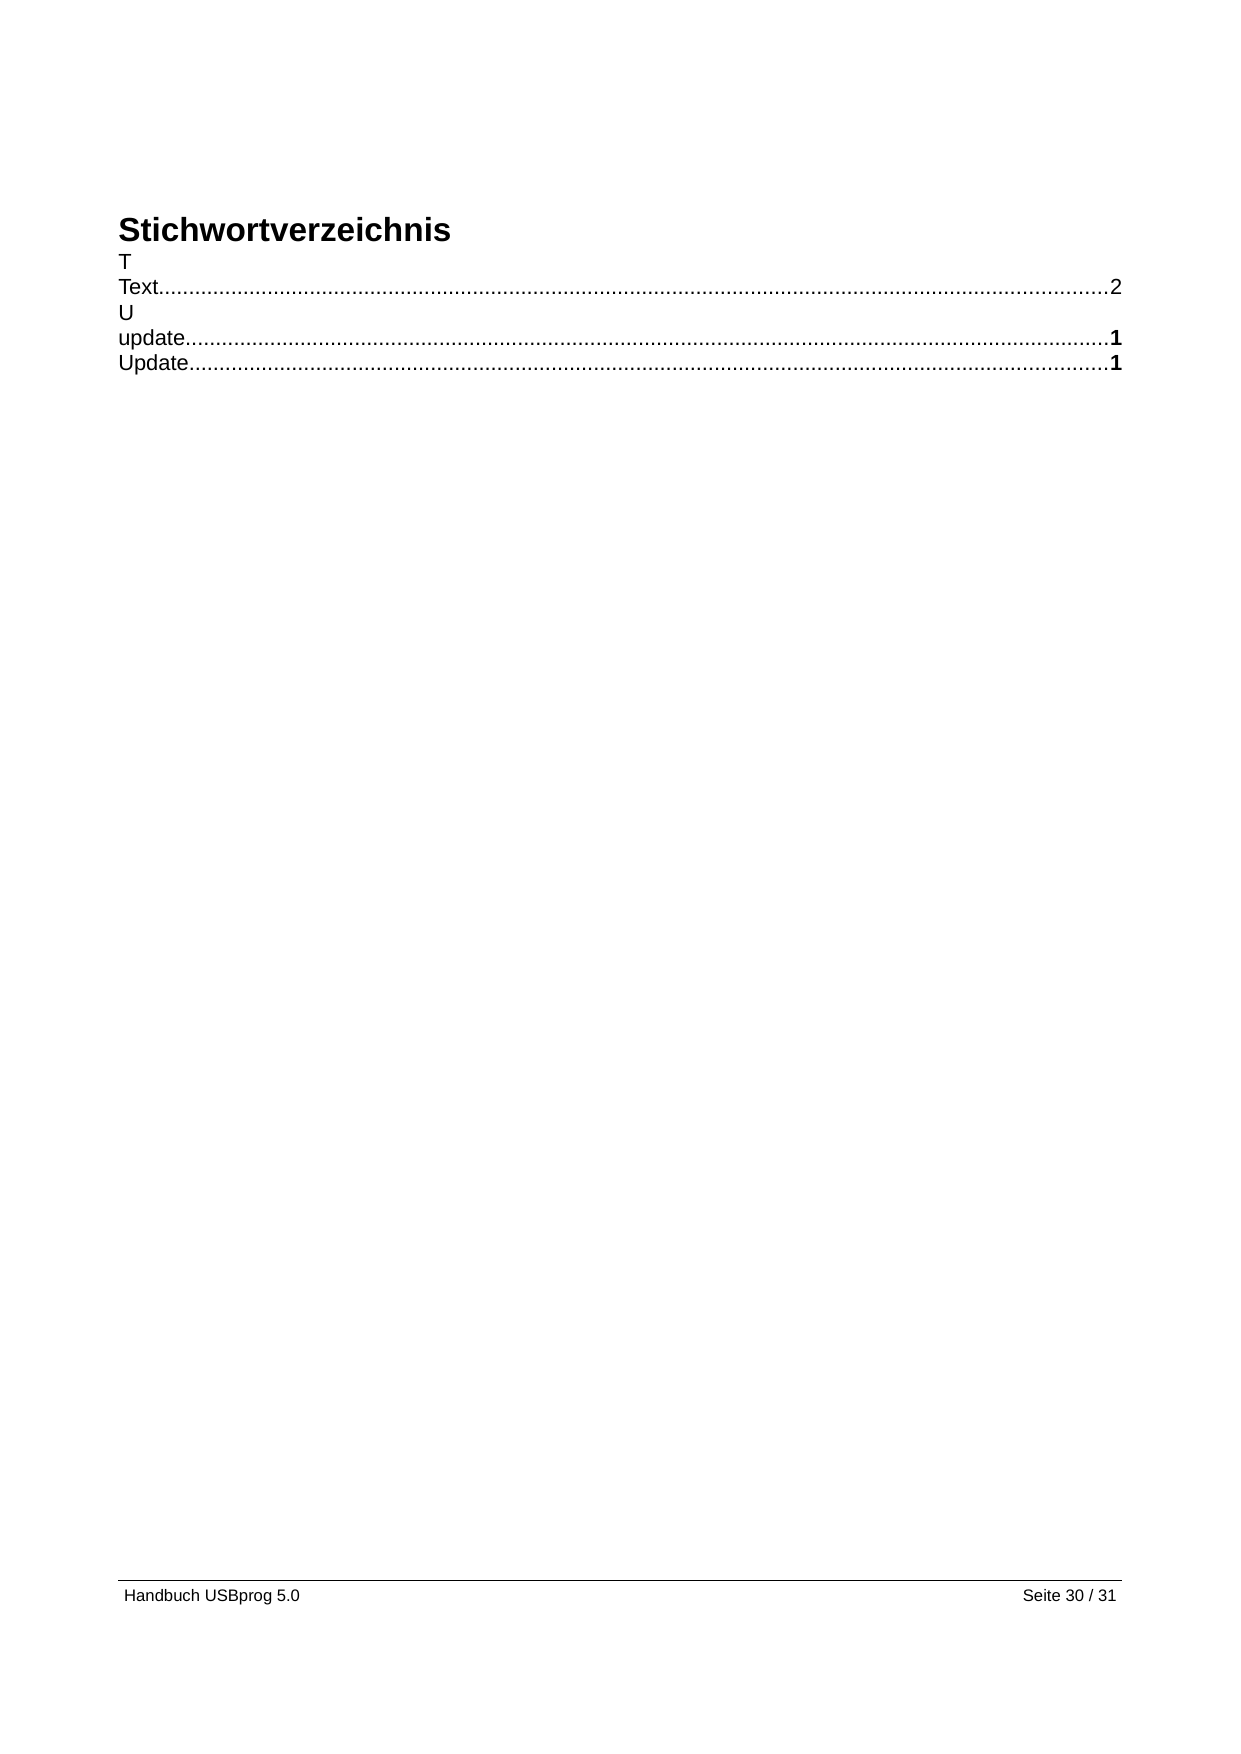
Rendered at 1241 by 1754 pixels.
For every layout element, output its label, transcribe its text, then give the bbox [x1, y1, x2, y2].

subtitle Stichwortverzeichnis [118, 211, 1122, 249]
text Text 2 [118, 274, 1122, 299]
text Update 1 [118, 350, 1122, 375]
text U [118, 299, 1122, 324]
text T [118, 249, 1122, 274]
text update 1 [118, 324, 1122, 350]
